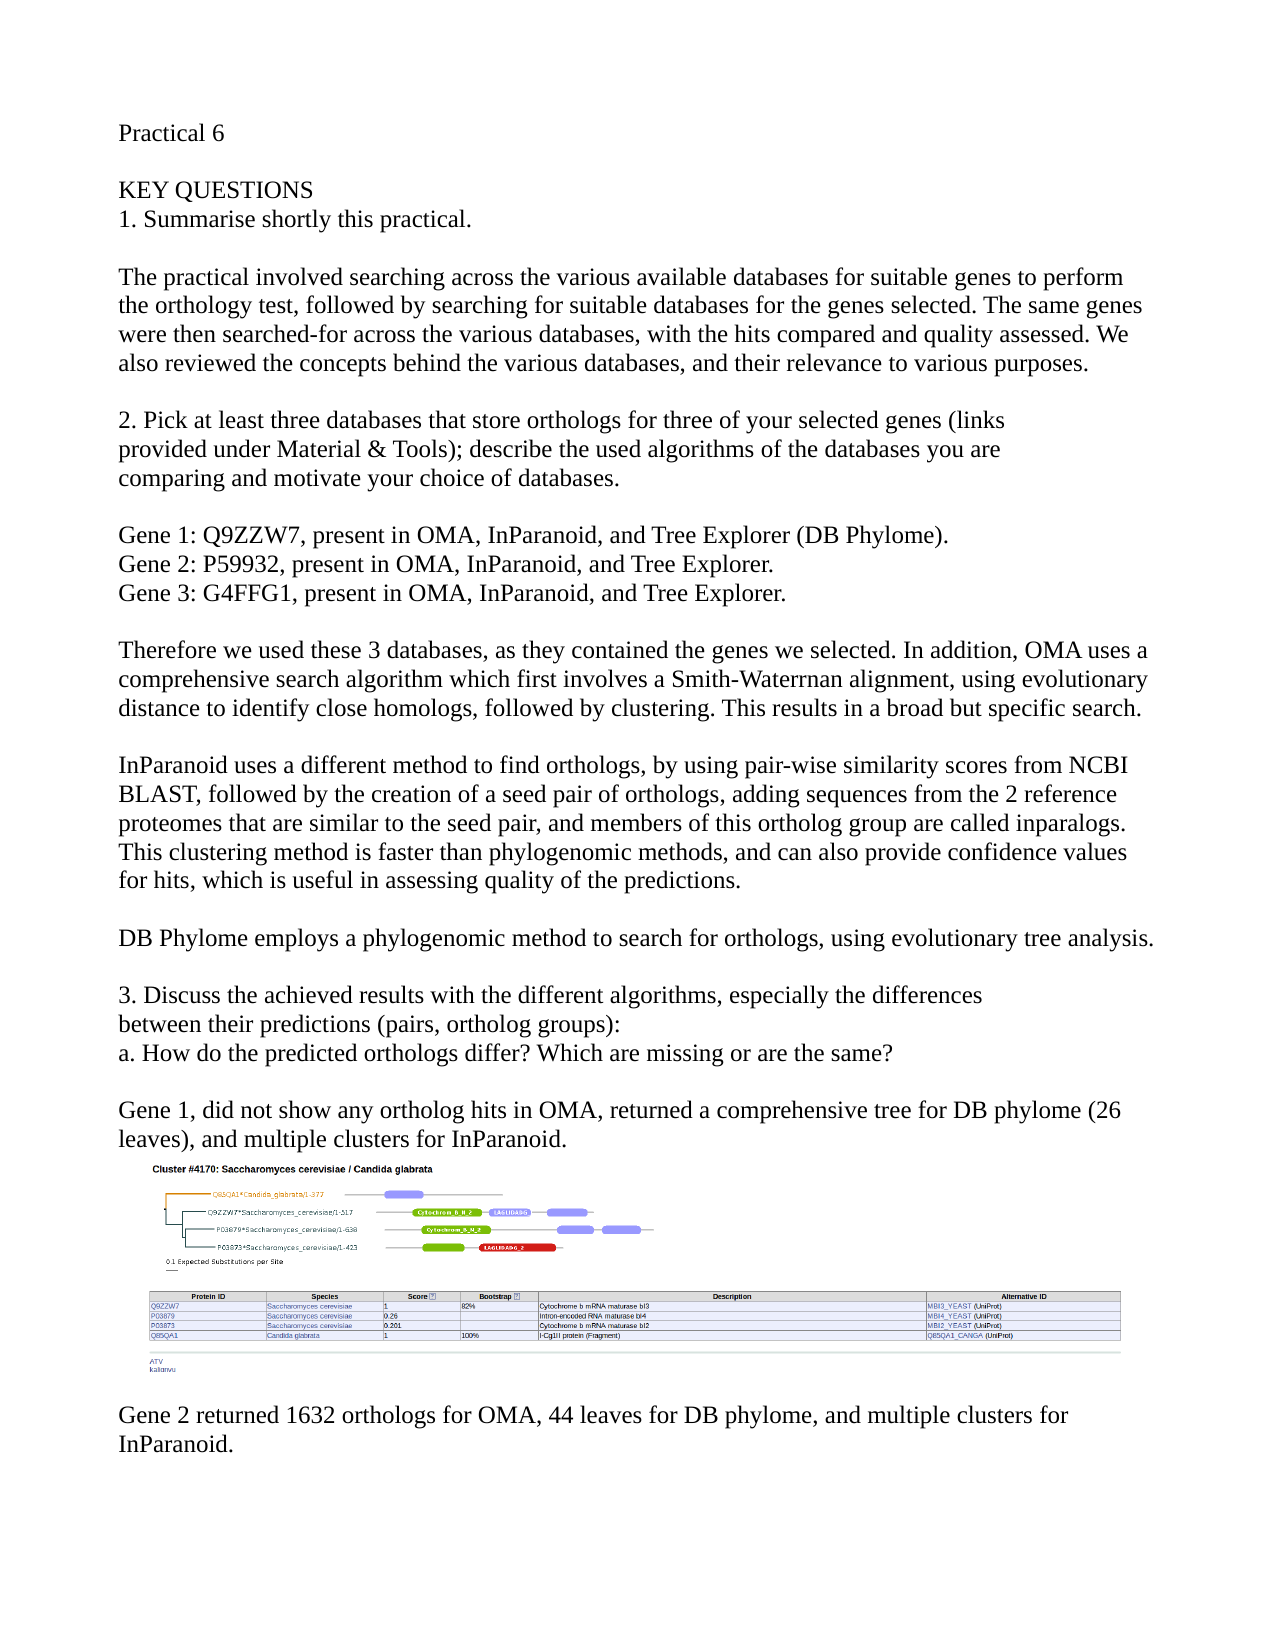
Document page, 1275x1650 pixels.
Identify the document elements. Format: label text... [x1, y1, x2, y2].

text Practical 6 [118, 118, 1157, 147]
text InParanoid uses a different method to find orthologs, by using pair-wise similarity scores from NCBI BLAST, followed by the creation of a seed pair of orthologs, adding sequences from the 2 reference proteomes that are similar to the seed pair, and members of this ortholog group are called inparalogs. This clustering method is faster than phylogenomic methods, and can also provide confidence values for hits, which is useful in assessing quality of the predictions. [118, 751, 1157, 894]
text Gene 1, did not show any ortholog hits in OMA, returned a comprehensive tree for DB phylome (26 leaves), and multiple clusters for InParanoid. [118, 1096, 1157, 1153]
text between their predictions (pairs, ortholog groups): [118, 1009, 1157, 1038]
text KEY QUESTIONS [118, 176, 1157, 204]
text DB Phylome employs a phylogenomic method to search for orthologs, using evolutionary tree analysis. [118, 923, 1157, 952]
text 1. Summarise shortly this practical. [118, 204, 1157, 233]
text 3. Discuss the achieved results with the different algorithms, especially the differences [118, 981, 1157, 1009]
text Gene 1: Q9ZZW7, present in OMA, InParanoid, and Tree Explorer (DB Phylome). [118, 521, 1157, 549]
text Gene 2: P59932, present in OMA, InParanoid, and Tree Explorer. [118, 549, 1157, 578]
text The practical involved searching across the various available databases for suitable genes to perform the orthology test, followed by searching for suitable databases for the genes selected. The same genes were then searched-for across the various databases, with the hits compared and quality assessed. We also reviewed the concepts behind the various databases, and their relevance to various purposes. [118, 262, 1157, 377]
text comparing and motivate your choice of databases. [118, 463, 1157, 492]
text Therefore we used these 3 databases, as they contained the genes we selected. In addition, OMA uses a comprehensive search algorithm which first involves a Smith-Waterrnan alignment, using evolutionary distance to identify close homologs, followed by clustering. This results in a broad but specific search. [118, 636, 1157, 722]
text Gene 2 returned 1632 orthologs for OMA, 44 leaves for DB phylome, and multiple clusters for InParanoid. [118, 1400, 1157, 1458]
picture [144, 1153, 1131, 1326]
text provided under Material & Tools); describe the used algorithms of the databases you are [118, 434, 1157, 463]
text Gene 3: G4FFG1, present in OMA, InParanoid, and Tree Explorer. [118, 578, 1157, 607]
text a. How do the predicted orthologs differ? Which are missing or are the same? [118, 1038, 1157, 1067]
text 2. Pick at least three databases that store orthologs for three of your selected genes (links [118, 406, 1157, 434]
